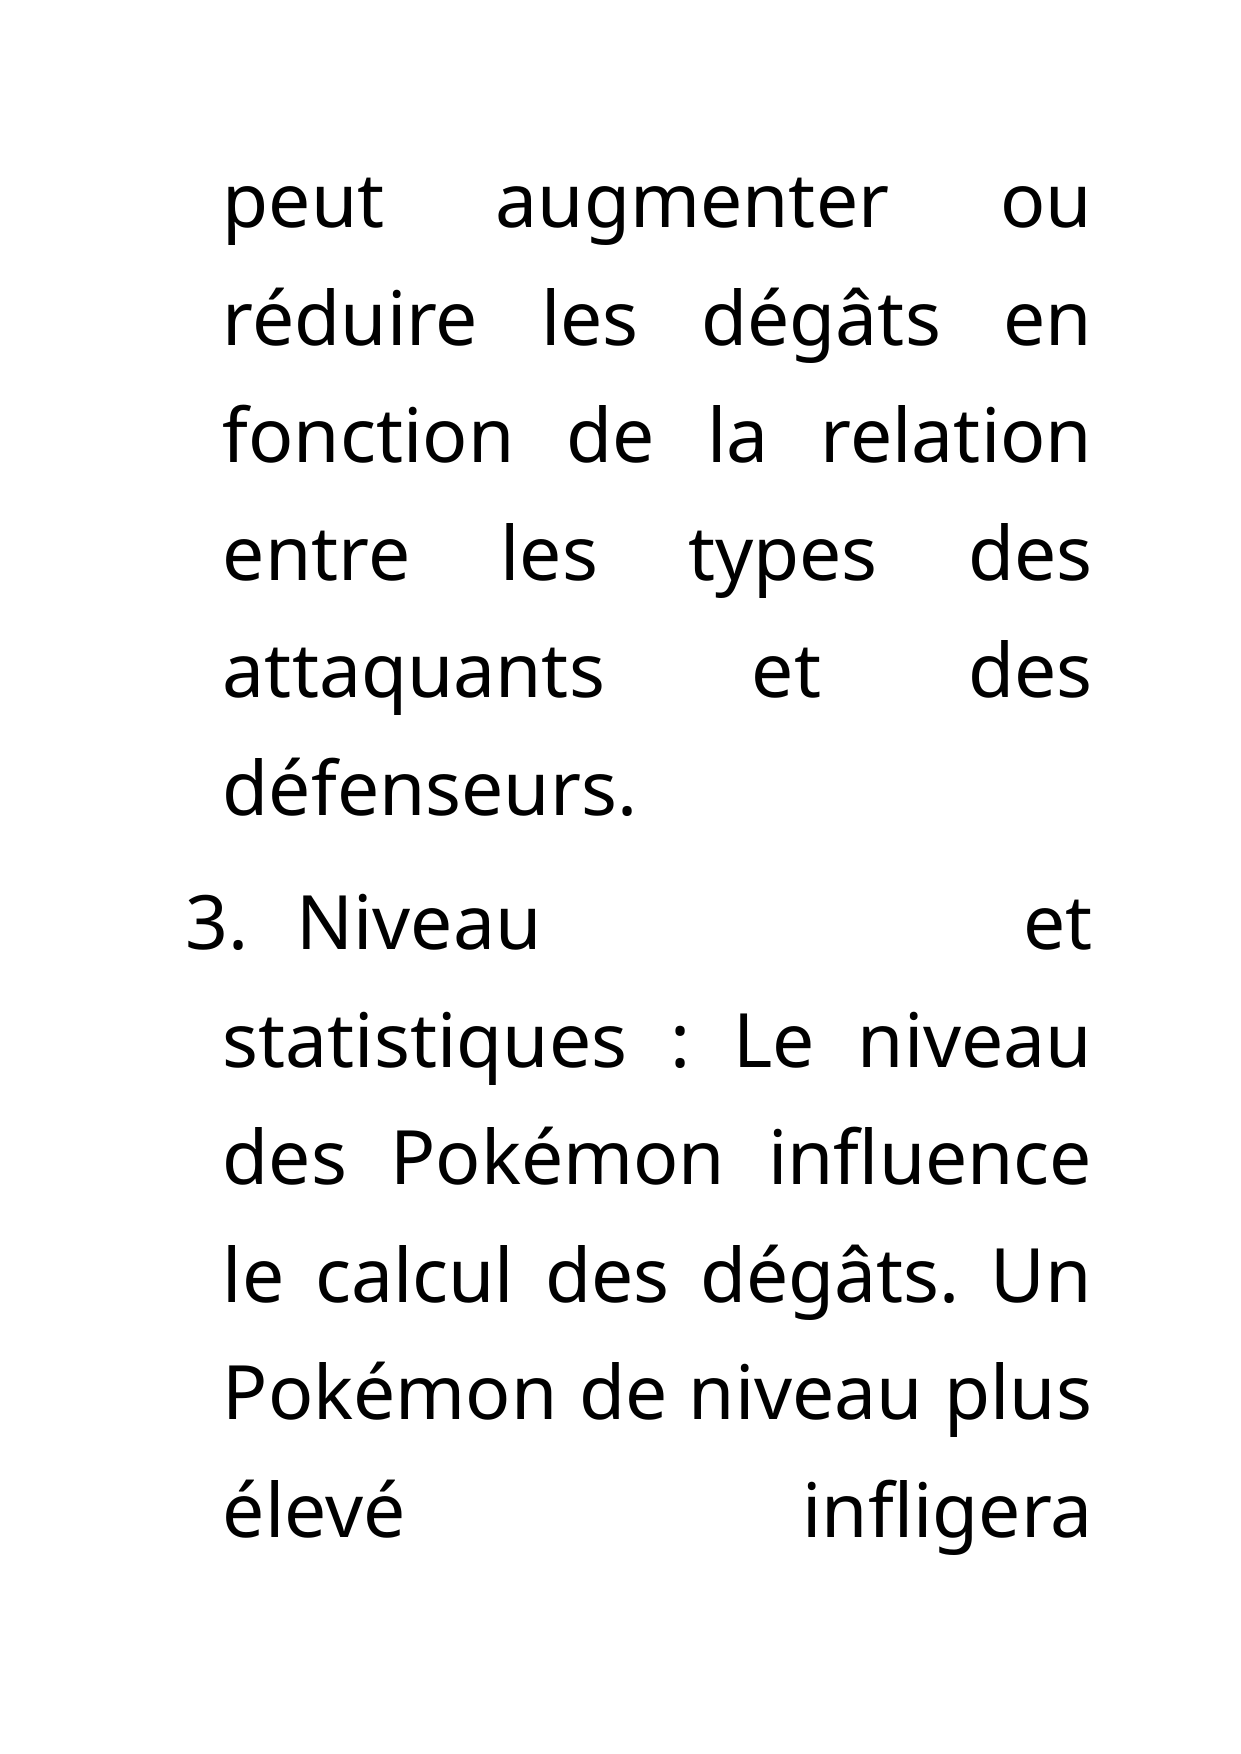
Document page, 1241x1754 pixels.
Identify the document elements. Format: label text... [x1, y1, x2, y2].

list Niveau et statistiques : Le niveau des Pokémon influence le calcul des dégâts. Un Pokémon de niveau plus élevé infligera [185, 869, 1093, 1559]
list peut augmenter ou réduire les dégâts en fonction de la relation entre les types des attaquants et des défenseurs. [185, 148, 1093, 837]
